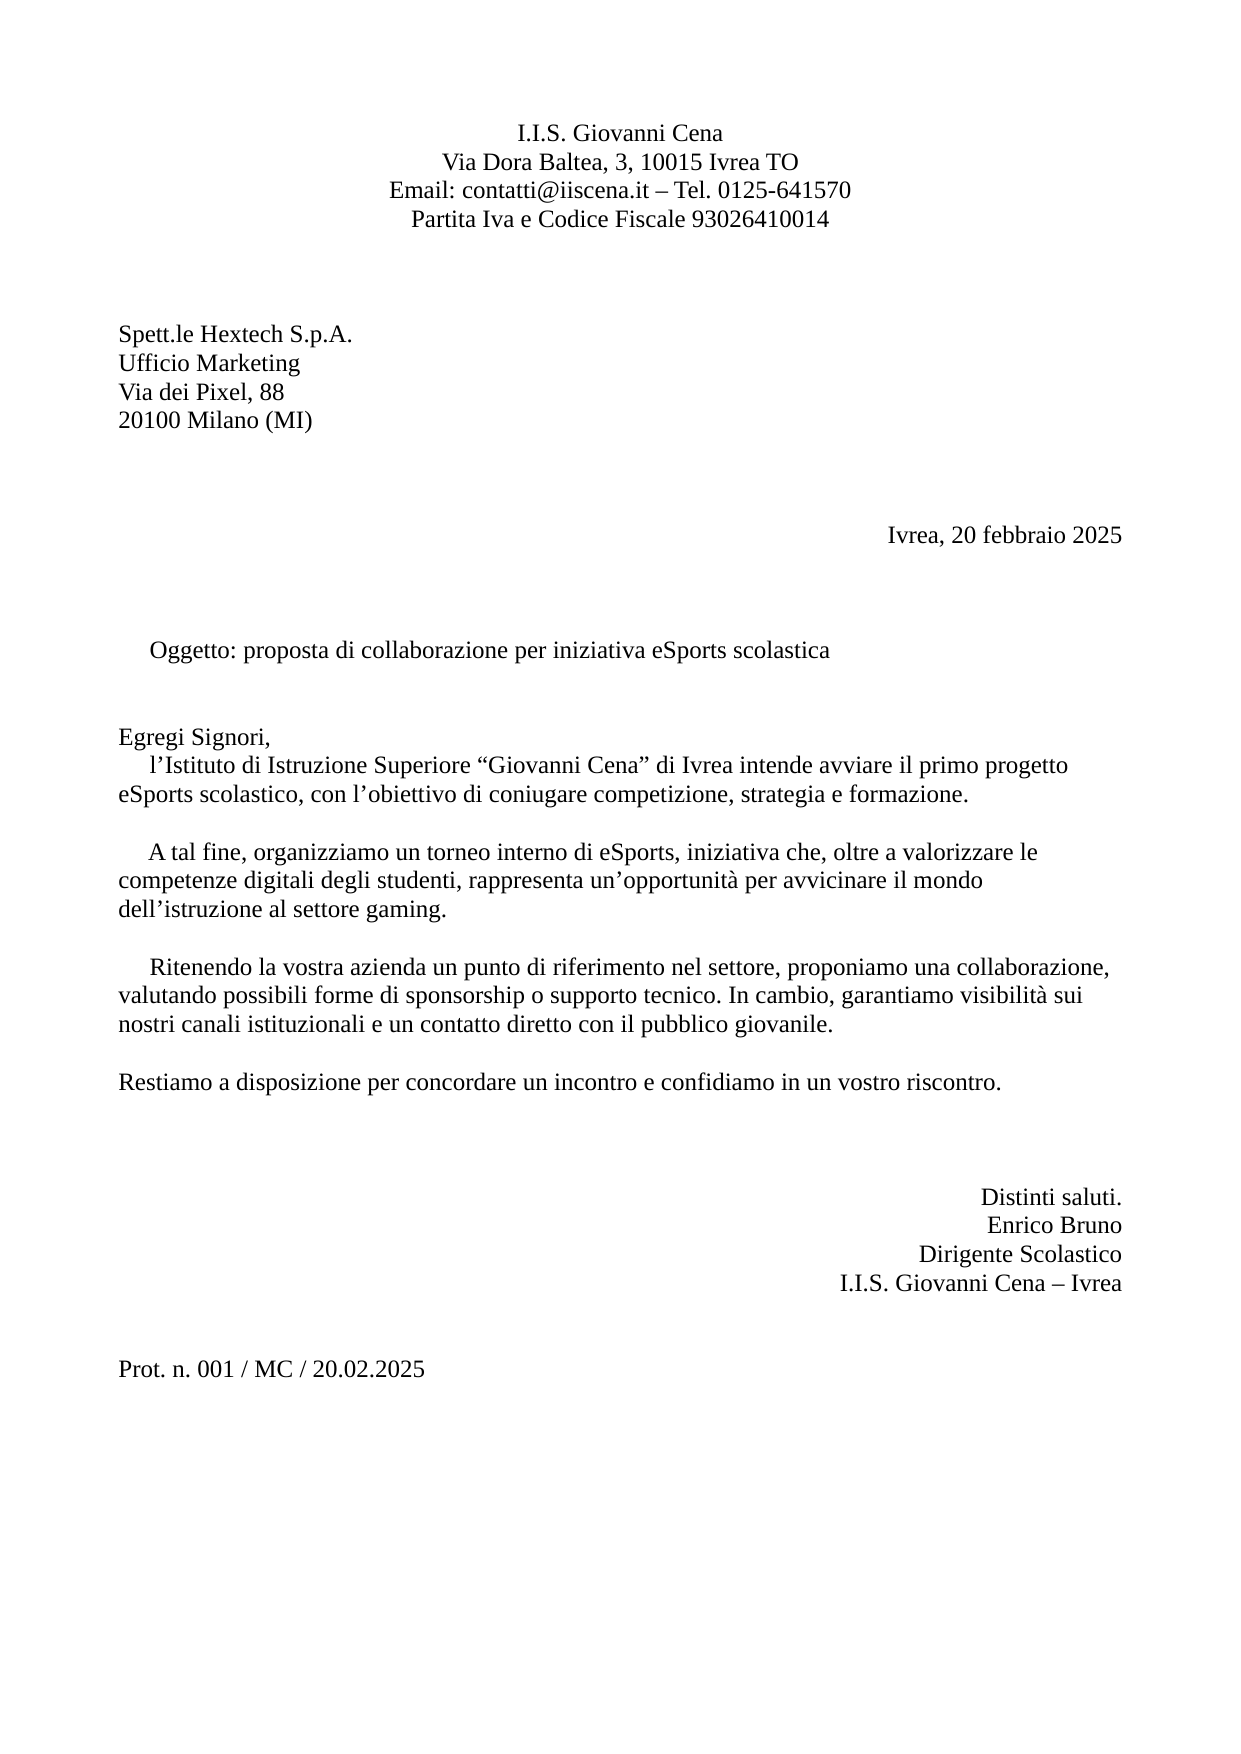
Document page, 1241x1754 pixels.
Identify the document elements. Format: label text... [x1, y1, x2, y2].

text Distinti saluti. [118, 1182, 1122, 1211]
text Egregi Signori, [118, 722, 1122, 751]
text Email: contatti@iiscena.it – Tel. 0125-641570 [118, 176, 1122, 204]
text Dirigente Scolastico [118, 1239, 1122, 1268]
text Via Dora Baltea, 3, 10015 Ivrea TO [118, 147, 1122, 176]
text Via dei Pixel, 88 [118, 377, 1122, 406]
text Ritenendo la vostra azienda un punto di riferimento nel settore, proponiamo una collaborazione, valutando possibili forme di sponsorship o supporto tecnico. In cambio, garantiamo visibilità sui nostri canali istituzionali e un contatto diretto con il pubblico giovanile. [118, 952, 1122, 1038]
text l’Istituto di Istruzione Superiore “Giovanni Cena” di Ivrea intende avviare il primo progetto eSports scolastico, con l’obiettivo di coniugare competizione, strategia e formazione. [118, 751, 1122, 808]
text Enrico Bruno [118, 1211, 1122, 1239]
text Oggetto: proposta di collaborazione per iniziativa eSports scolastica [118, 636, 1122, 664]
text I.I.S. Giovanni Cena [118, 118, 1122, 147]
text Restiamo a disposizione per concordare un incontro e confidiamo in un vostro riscontro. [118, 1067, 1122, 1096]
text Ufficio Marketing [118, 348, 1122, 377]
text Ivrea, 20 febbraio 2025 [118, 521, 1122, 549]
text Spett.le Hextech S.p.A. [118, 319, 1122, 348]
text Prot. n. 001 / MC / 20.02.2025 [118, 1354, 1122, 1383]
text Partita Iva e Codice Fiscale 93026410014 [118, 204, 1122, 233]
text I.I.S. Giovanni Cena – Ivrea [118, 1268, 1122, 1297]
text 20100 Milano (MI) [118, 406, 1122, 434]
text A tal fine, organizziamo un torneo interno di eSports, iniziativa che, oltre a valorizzare le competenze digitali degli studenti, rappresenta un’opportunità per avvicinare il mondo dell’istruzione al settore gaming. [118, 837, 1122, 923]
